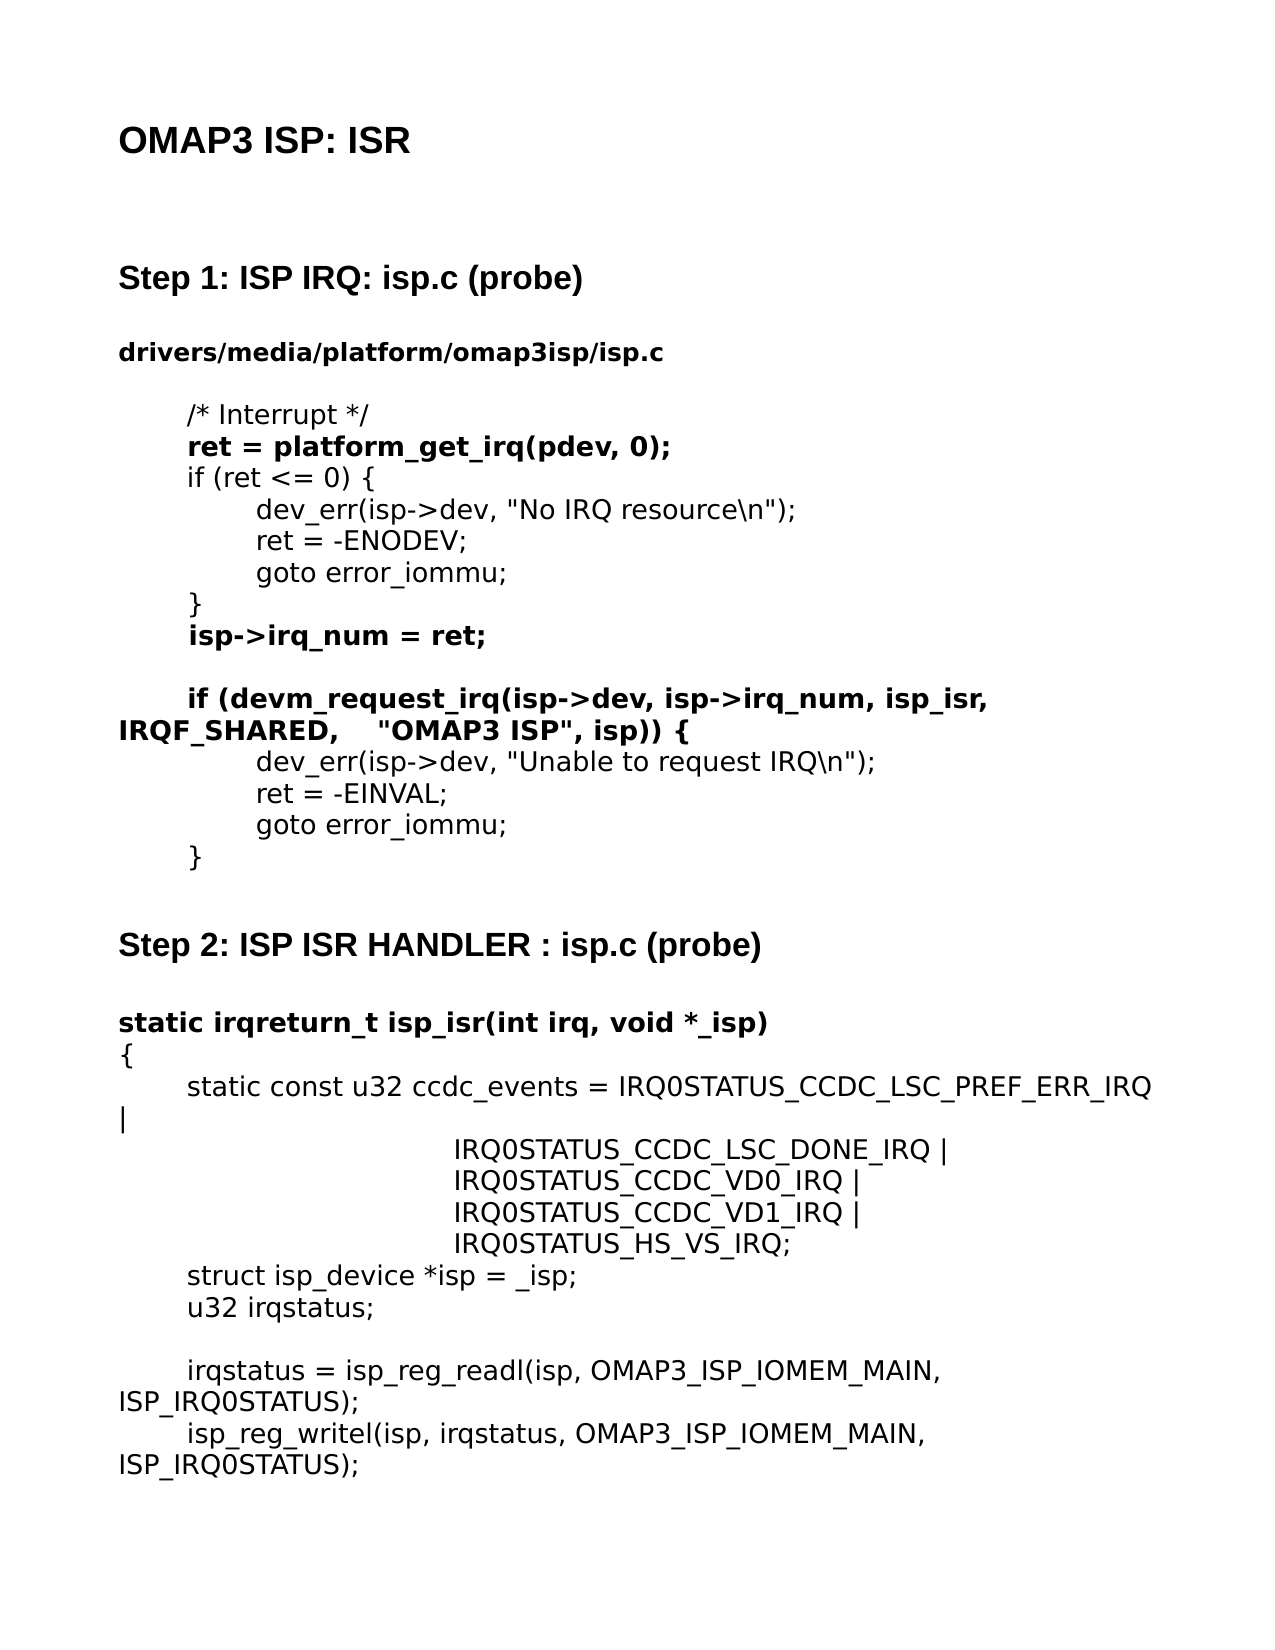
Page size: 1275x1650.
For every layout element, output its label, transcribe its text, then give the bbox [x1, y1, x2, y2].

text goto error_iommu; [118, 809, 1157, 841]
text if (devm_request_irq(isp->dev, isp->irq_num, isp_isr, IRQF_SHARED, "OMAP3 ISP", isp)) { [118, 683, 1157, 746]
text dev_err(isp->dev, "No IRQ resource\n"); [118, 494, 1157, 526]
text static irqreturn_t isp_isr(int irq, void *_isp) [118, 1008, 1157, 1039]
text } [118, 589, 1157, 620]
text isp->irq_num = ret; [118, 620, 1157, 652]
subtitle Step 1: ISP IRQ: isp.c (probe) [118, 258, 1157, 297]
text if (ret <= 0) { [118, 462, 1157, 494]
text /* Interrupt */ [118, 399, 1157, 431]
text u32 irqstatus; [118, 1292, 1157, 1323]
text irqstatus = isp_reg_readl(isp, OMAP3_ISP_IOMEM_MAIN, ISP_IRQ0STATUS); [118, 1355, 1157, 1418]
text drivers/media/platform/omap3isp/isp.c [118, 338, 1157, 368]
text dev_err(isp->dev, "Unable to request IRQ\n"); [118, 746, 1157, 778]
text ret = -EINVAL; [118, 778, 1157, 809]
text } [118, 841, 1157, 873]
subtitle Step 2: ISP ISR HANDLER : isp.c (probe) [118, 925, 1157, 964]
subtitle OMAP3 ISP: ISR [118, 118, 1157, 162]
text static const u32 ccdc_events = IRQ0STATUS_CCDC_LSC_PREF_ERR_IRQ | [118, 1071, 1157, 1134]
text ret = platform_get_irq(pdev, 0); [118, 431, 1157, 462]
text IRQ0STATUS_CCDC_VD1_IRQ | [118, 1197, 1157, 1229]
text { [118, 1039, 1157, 1071]
text goto error_iommu; [118, 557, 1157, 589]
text isp_reg_writel(isp, irqstatus, OMAP3_ISP_IOMEM_MAIN, ISP_IRQ0STATUS); [118, 1418, 1157, 1481]
text IRQ0STATUS_CCDC_LSC_DONE_IRQ | [118, 1134, 1157, 1166]
text IRQ0STATUS_HS_VS_IRQ; [118, 1229, 1157, 1260]
text IRQ0STATUS_CCDC_VD0_IRQ | [118, 1166, 1157, 1197]
text struct isp_device *isp = _isp; [118, 1260, 1157, 1292]
text ret = -ENODEV; [118, 526, 1157, 557]
